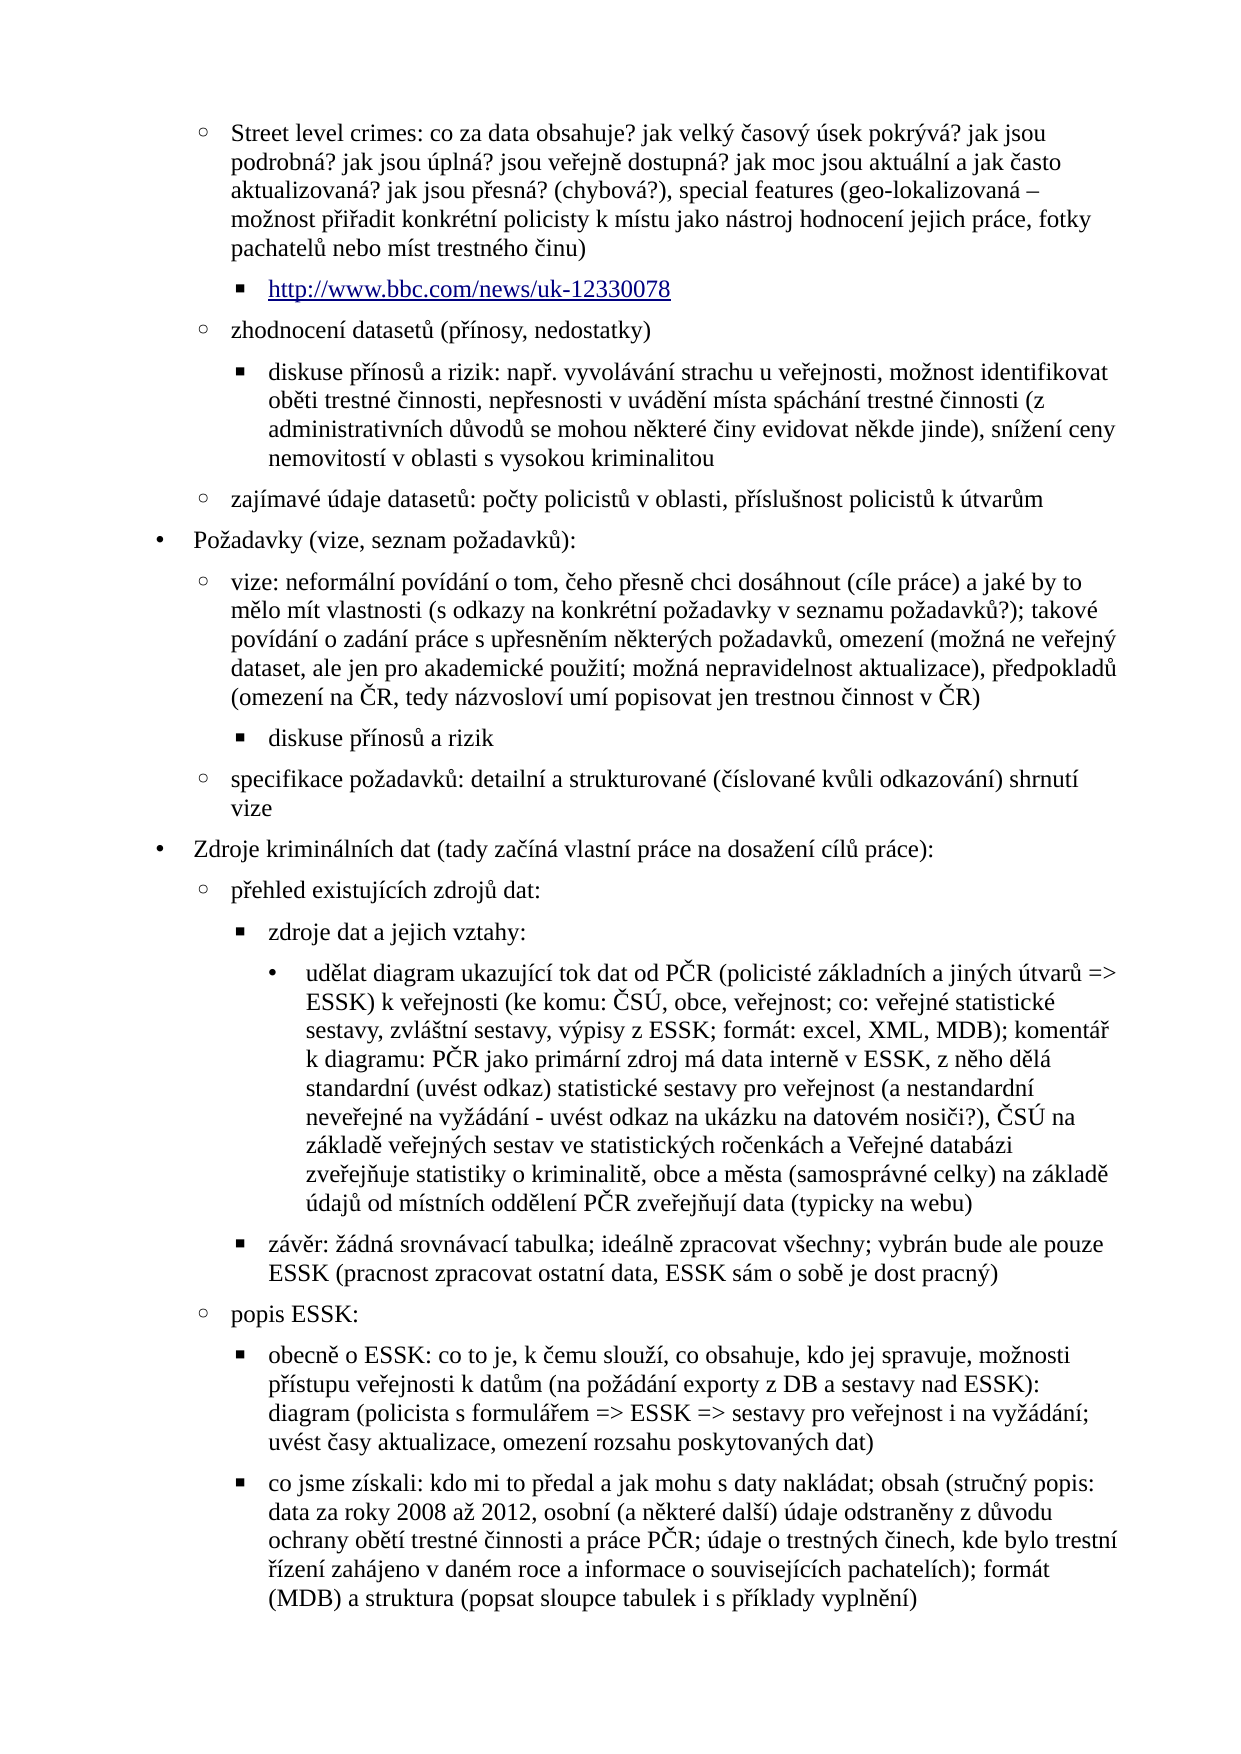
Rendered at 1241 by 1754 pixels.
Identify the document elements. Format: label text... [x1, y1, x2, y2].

list Street level crimes: co za data obsahuje? jak velký časový úsek pokrývá? jak jsou podrobná? jak jsou úplná? jsou veřejně dostupná? jak moc jsou aktuální a jak často aktualizovaná? jak jsou přesná? (chybová?), special features (geo-lokalizovaná – možnost přiřadit konkrétní policisty k místu jako nástroj hodnocení jejich práce, fotky pachatelů nebo míst trestného činu) [193, 118, 1122, 262]
list závěr: žádná srovnávací tabulka; ideálně zpracovat všechny; vybrán bude ale pouze ESSK (pracnost zpracovat ostatní data, ESSK sám o sobě je dost pracný) [231, 1229, 1122, 1287]
list specifikace požadavků: detailní a strukturované (číslované kvůli odkazování) shrnutí vize [193, 764, 1122, 822]
list http://www.bbc.com/news/uk-12330078 [231, 274, 1122, 303]
list zajímavé údaje datasetů: počty policistů v oblasti, příslušnost policistů k útvarům [193, 484, 1122, 513]
list zhodnocení datasetů (přínosy, nedostatky) [193, 316, 1122, 344]
list zdroje dat a jejich vztahy: [231, 917, 1122, 946]
list Požadavky (vize, seznam požadavků): [156, 526, 1122, 554]
list diskuse přínosů a rizik: např. vyvolávání strachu u veřejnosti, možnost identifikovat oběti trestné činnosti, nepřesnosti v uvádění místa spáchání trestné činnosti (z administrativních důvodů se mohou některé činy evidovat někde jinde), snížení ceny nemovitostí v oblasti s vysokou kriminalitou [231, 357, 1122, 472]
list přehled existujících zdrojů dat: [193, 876, 1122, 904]
list vize: neformální povídání o tom, čeho přesně chci dosáhnout (cíle práce) a jaké by to mělo mít vlastnosti (s odkazy na konkrétní požadavky v seznamu požadavků?); takové povídání o zadání práce s upřesněním některých požadavků, omezení (možná ne veřejný dataset, ale jen pro akademické použití; možná nepravidelnost aktualizace), předpokladů (omezení na ČR, tedy názvosloví umí popisovat jen trestnou činnost v ČR) [193, 567, 1122, 711]
list Zdroje kriminálních dat (tady začíná vlastní práce na dosažení cílů práce): [156, 834, 1122, 863]
list co jsme získali: kdo mi to předal a jak mohu s daty nakládat; obsah (stručný popis: data za roky 2008 až 2012, osobní (a některé další) údaje odstraněny z důvodu ochrany obětí trestné činnosti a práce PČR; údaje o trestných činech, kde bylo trestní řízení zahájeno v daném roce a informace o souvisejících pachatelích); formát (MDB) a struktura (popsat sloupce tabulek i s příklady vyplnění) [231, 1468, 1122, 1612]
list obecně o ESSK: co to je, k čemu slouží, co obsahuje, kdo jej spravuje, možnosti přístupu veřejnosti k datům (na požádání exporty z DB a sestavy nad ESSK): diagram (policista s formulářem => ESSK => sestavy pro veřejnost i na vyžádání; uvést časy aktualizace, omezení rozsahu poskytovaných dat) [231, 1341, 1122, 1456]
list popis ESSK: [193, 1299, 1122, 1328]
list diskuse přínosů a rizik [231, 723, 1122, 752]
list udělat diagram ukazující tok dat od PČR (policisté základních a jiných útvarů => ESSK) k veřejnosti (ke komu: ČSÚ, obce, veřejnost; co: veřejné statistické sestavy, zvláštní sestavy, výpisy z ESSK; formát: excel, XML, MDB); komentář k diagramu: PČR jako primární zdroj má data interně v ESSK, z něho dělá standardní (uvést odkaz) statistické sestavy pro veřejnost (a nestandardní neveřejné na vyžádání - uvést odkaz na ukázku na datovém nosiči?), ČSÚ na základě veřejných sestav ve statistických ročenkách a Veřejné databázi zveřejňuje statistiky o kriminalitě, obce a města (samosprávné celky) na základě údajů od místních oddělení PČR zveřejňují data (typicky na webu) [268, 958, 1122, 1217]
